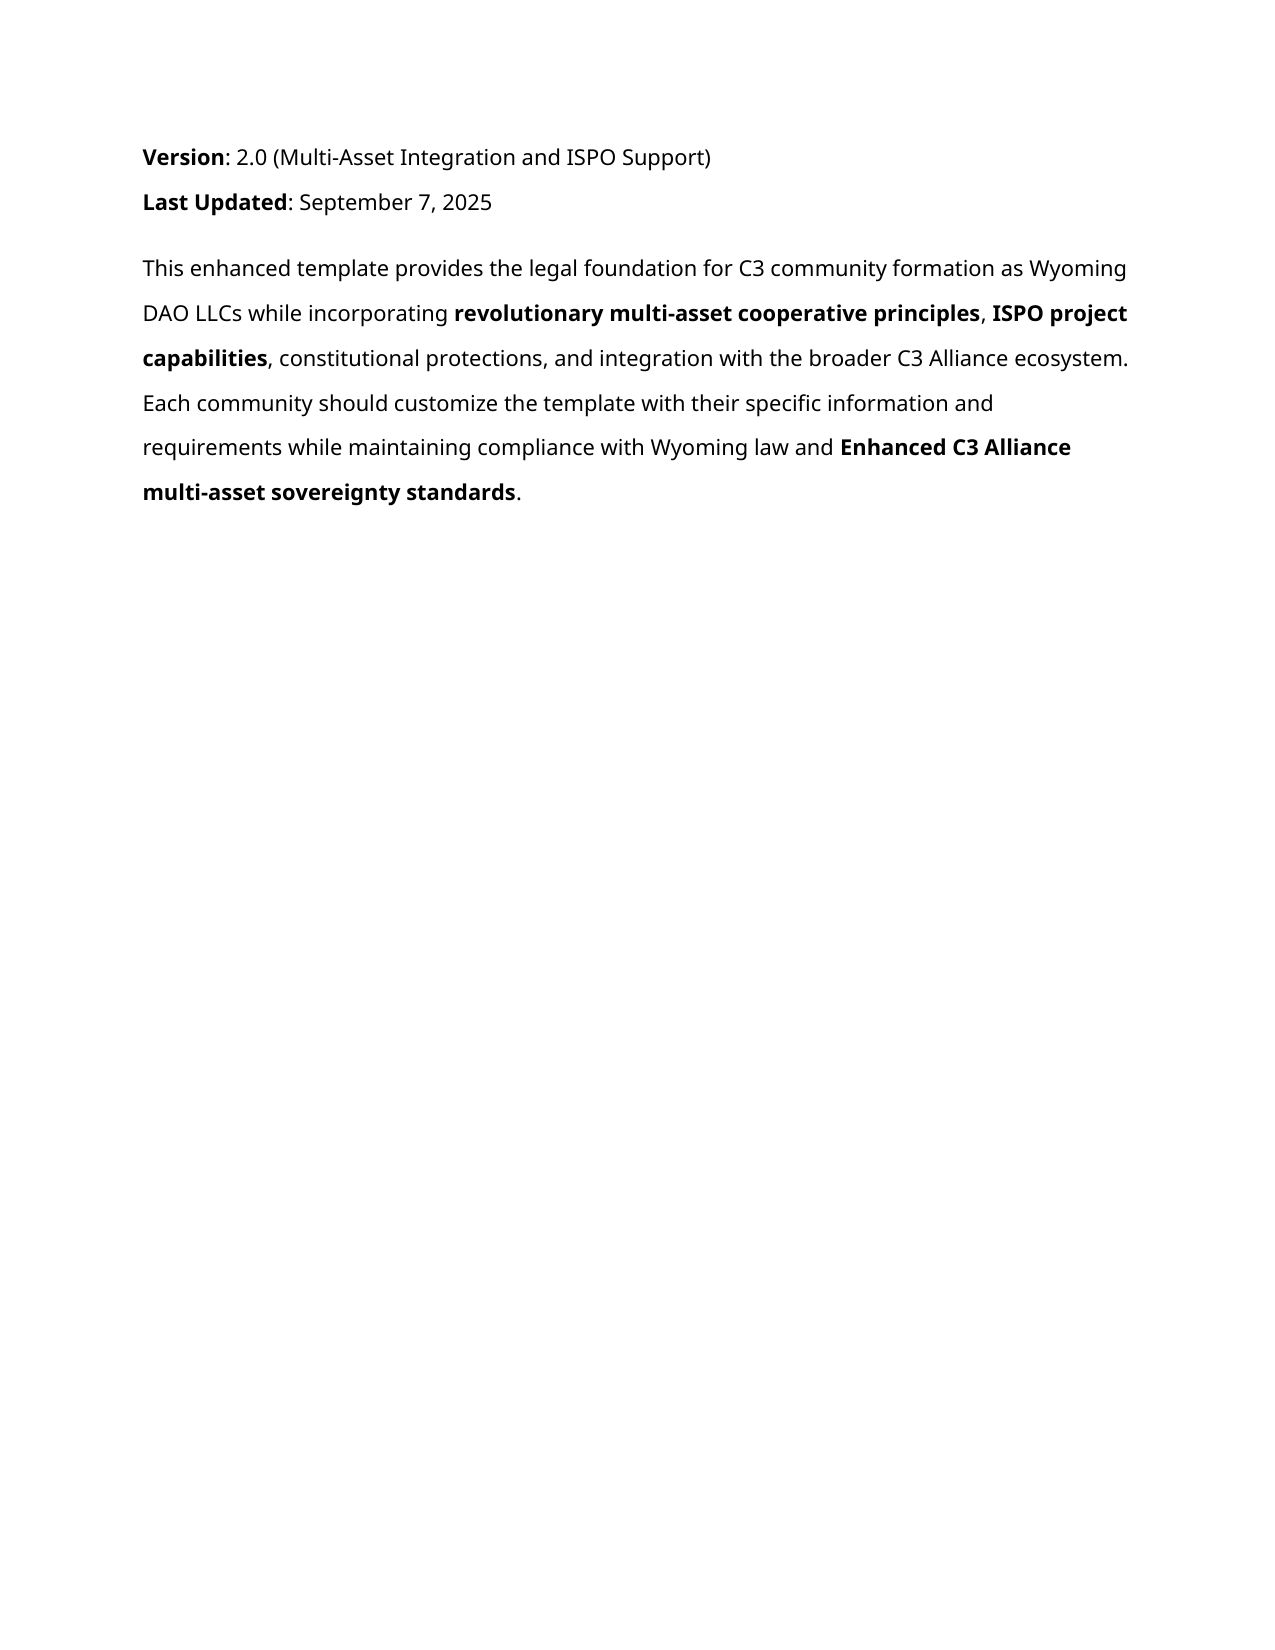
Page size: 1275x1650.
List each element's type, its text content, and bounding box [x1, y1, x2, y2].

text Version: 2.0 (Multi-Asset Integration and ISPO Support) Last Updated: September 7, 2025 [142, 142, 1133, 217]
text This enhanced template provides the legal foundation for C3 community formation as Wyoming DAO LLCs while incorporating revolutionary multi-asset cooperative principles, ISPO project capabilities, constitutional protections, and integration with the broader C3 Alliance ecosystem. Each community should customize the template with their specific information and requirements while maintaining compliance with Wyoming law and Enhanced C3 Alliance multi-asset sovereignty standards. [142, 253, 1133, 507]
